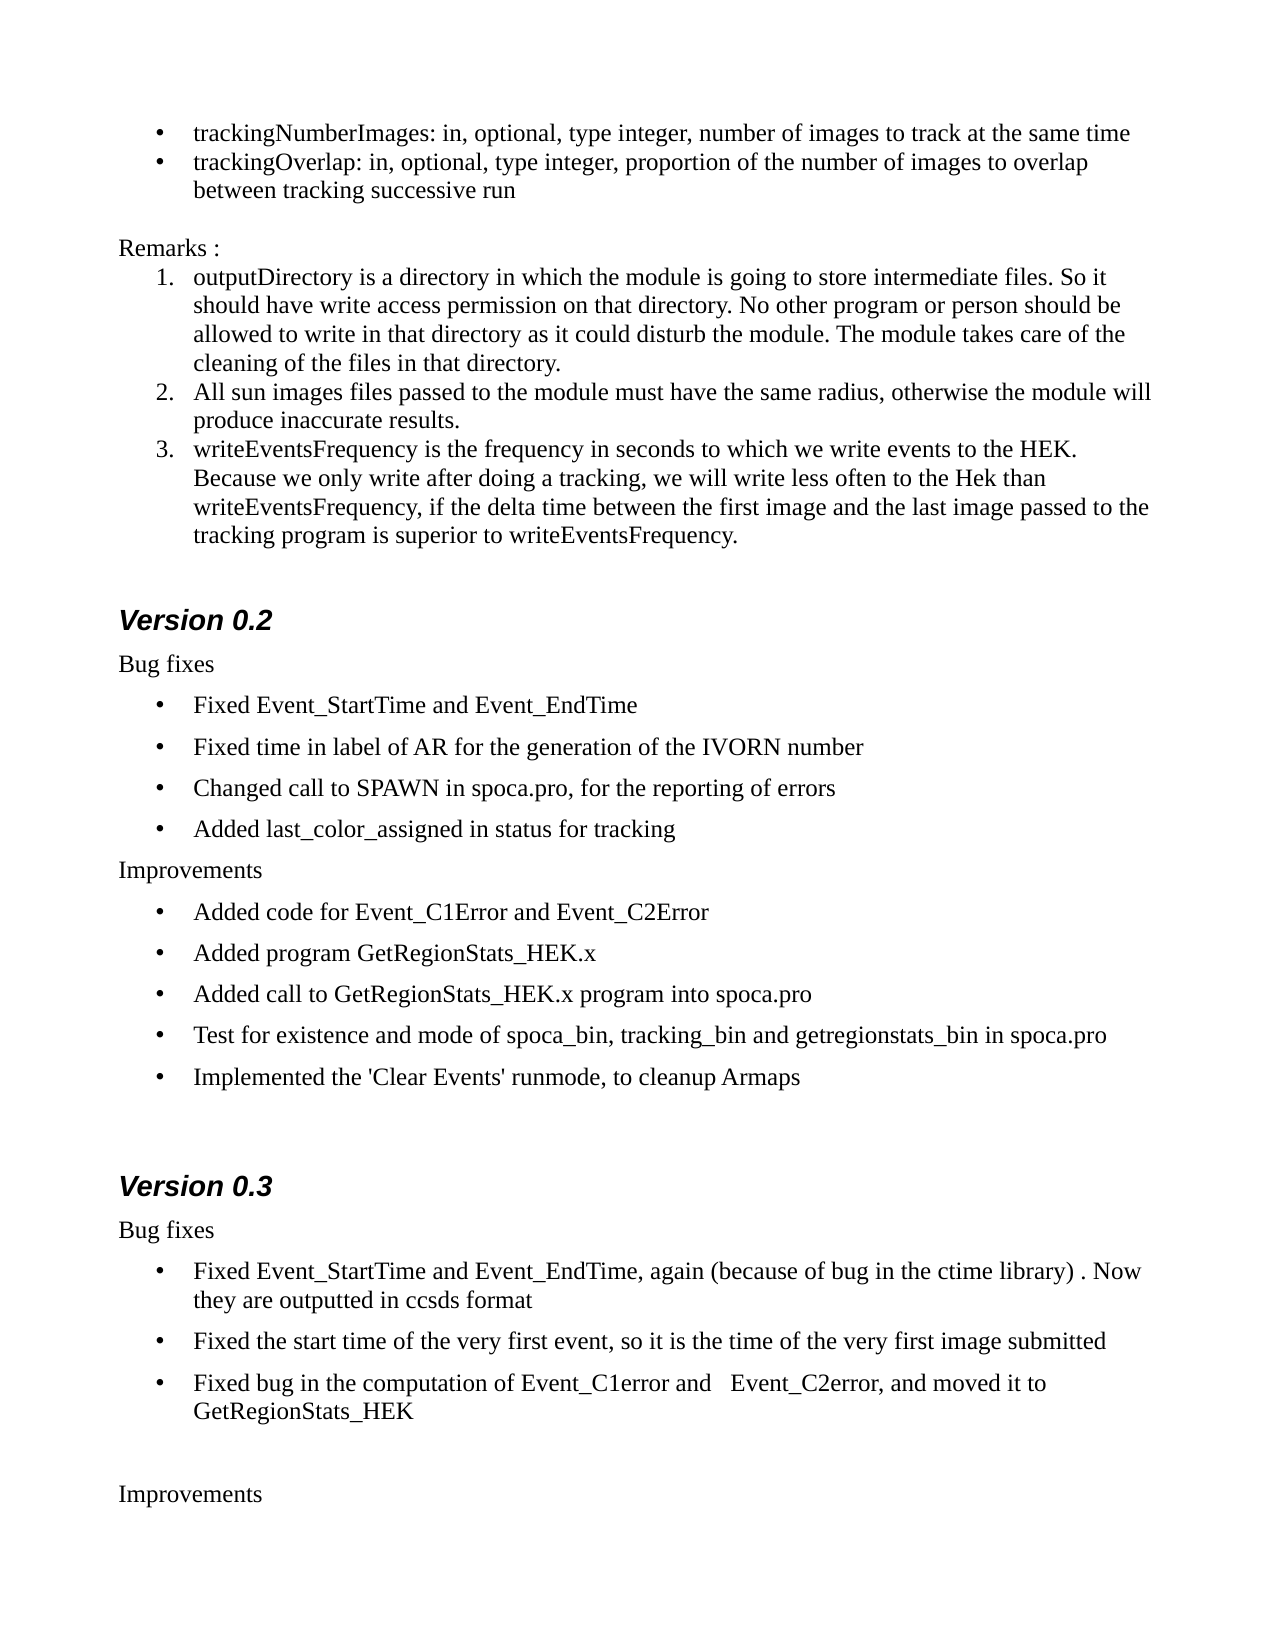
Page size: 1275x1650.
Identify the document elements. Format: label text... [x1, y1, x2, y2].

text Bug fixes [118, 1215, 1157, 1244]
list outputDirectory is a directory in which the module is going to store intermediate files. So it should have write access permission on that directory. No other program or person should be allowed to write in that directory as it could disturb the module. The module takes care of the cleaning of the files in that directory. [156, 262, 1157, 377]
text Remarks : [118, 233, 1157, 262]
list trackingOverlap: in, optional, type integer, proportion of the number of images to overlap between tracking successive run [156, 147, 1157, 204]
subtitle Version 0.2 [118, 603, 1157, 637]
list Implemented the 'Clear Events' runmode, to cleanup Armaps [156, 1062, 1157, 1090]
list Fixed time in label of AR for the generation of the IVORN number [156, 732, 1157, 760]
list Fixed Event_StartTime and Event_EndTime [156, 690, 1157, 719]
list Changed call to SPAWN in spoca.pro, for the reporting of errors [156, 773, 1157, 802]
subtitle Version 0.3 [118, 1169, 1157, 1203]
list Fixed the start time of the very first event, so it is the time of the very first image submitted [156, 1326, 1157, 1355]
list All sun images files passed to the module must have the same radius, otherwise the module will produce inaccurate results. [156, 377, 1157, 434]
text Bug fixes [118, 649, 1157, 678]
list Test for existence and mode of spoca_bin, tracking_bin and getregionstats_bin in spoca.pro [156, 1020, 1157, 1049]
text Improvements [118, 1479, 1157, 1508]
list Added call to GetRegionStats_HEK.x program into spoca.pro [156, 979, 1157, 1008]
list writeEventsFrequency is the frequency in seconds to which we write events to the HEK. Because we only write after doing a tracking, we will write less often to the Hek than writeEventsFrequency, if the delta time between the first image and the last image passed to the tracking program is superior to writeEventsFrequency. [156, 434, 1157, 549]
list Added code for Event_C1Error and Event_C2Error [156, 897, 1157, 925]
list Fixed Event_StartTime and Event_EndTime, again (because of bug in the ctime library) . Now they are outputted in ccsds format [156, 1256, 1157, 1314]
list Fixed bug in the computation of Event_C1error and Event_C2error, and moved it to GetRegionStats_HEK [156, 1368, 1157, 1425]
list Added last_color_assigned in status for tracking [156, 814, 1157, 843]
list trackingNumberImages: in, optional, type integer, number of images to track at the same time [156, 118, 1157, 147]
list Added program GetRegionStats_HEK.x [156, 938, 1157, 967]
text Improvements [118, 855, 1157, 884]
